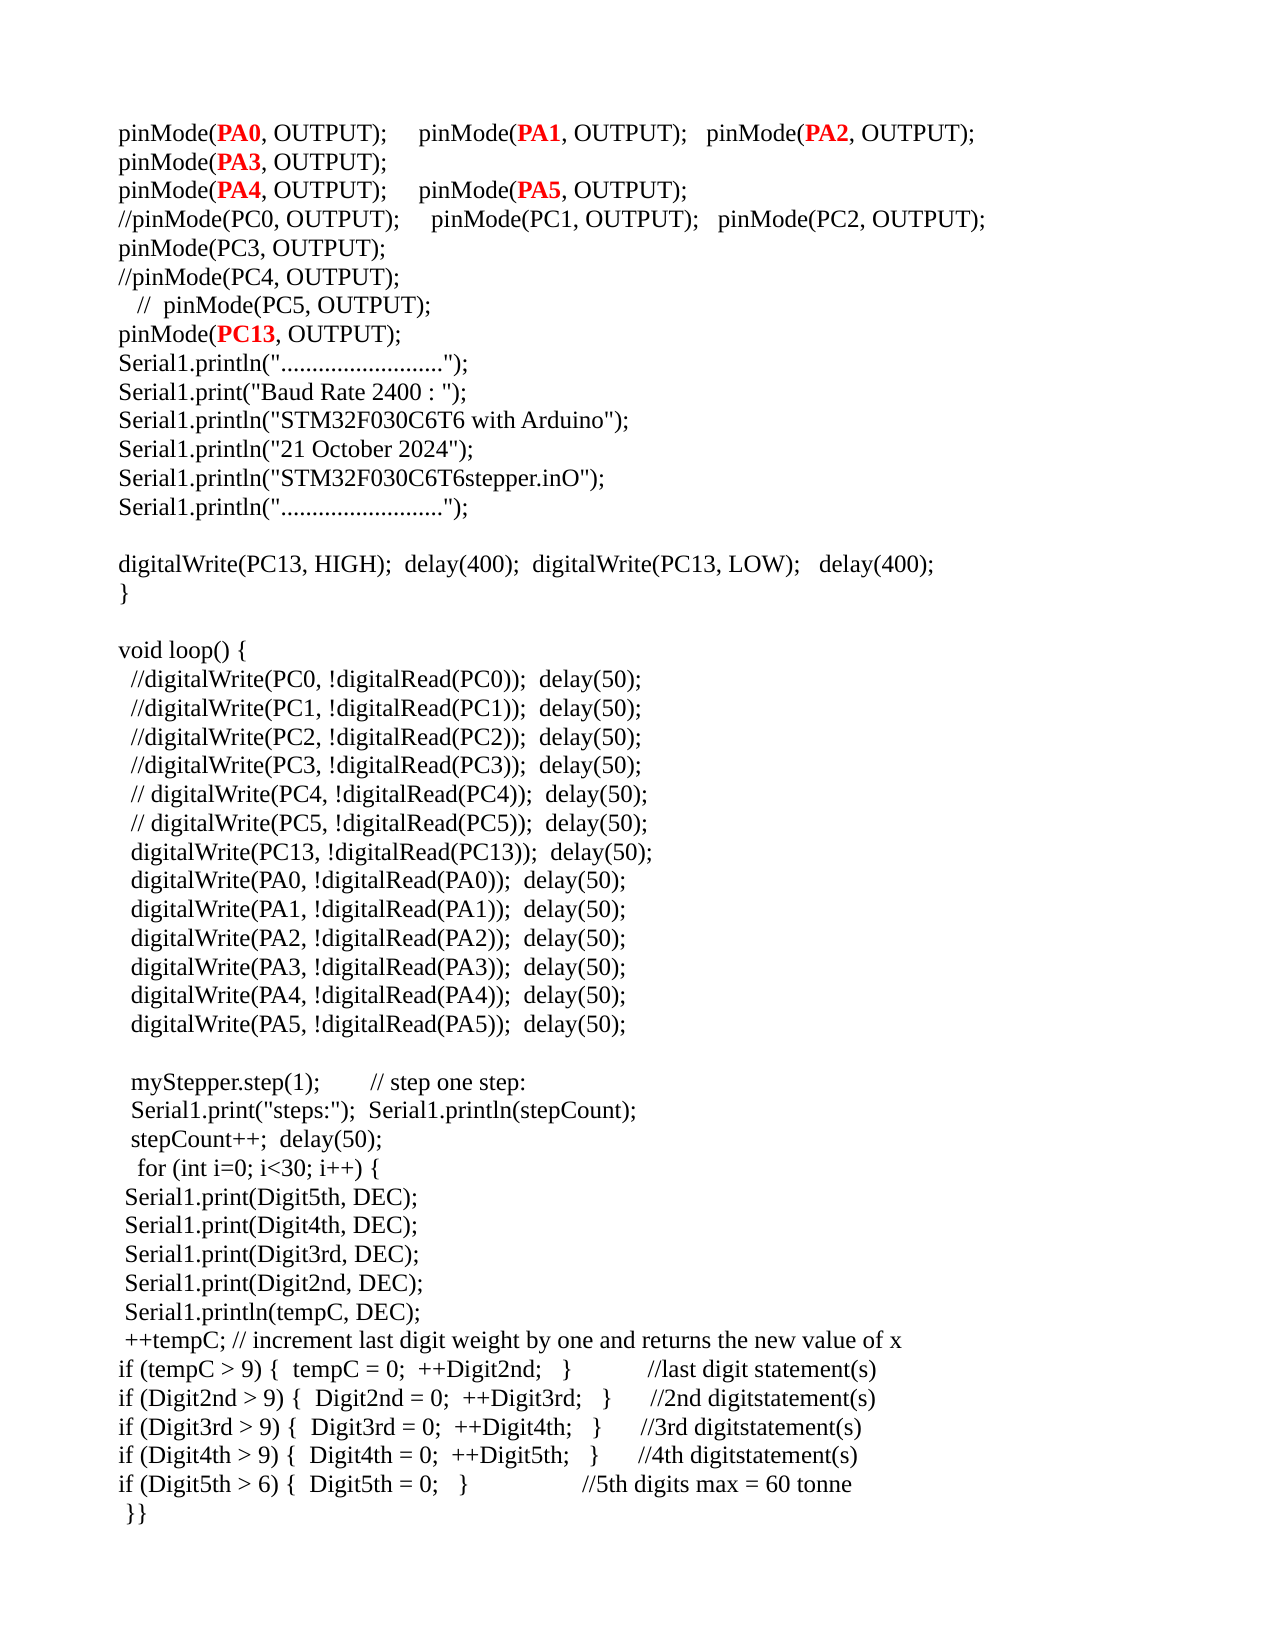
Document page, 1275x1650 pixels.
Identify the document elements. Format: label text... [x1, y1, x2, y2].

text pinMode(PA3, OUTPUT); pinMode(PA4, OUTPUT); pinMode(PA5, OUTPUT); //pinMode(PC0, OUTPUT); pinMode(PC1, OUTPUT); pinMode(PC2, OUTPUT); pinMode(PC3, OUTPUT); //pinMode(PC4, OUTPUT); // pinMode(PC5, OUTPUT); pinMode(PC13, OUTPUT); Serial1.println(".........................."); Serial1.print("Baud Rate 2400 : "); Serial1.println("STM32F030C6T6 with Arduino"); Serial1.println("21 October 2024"); Serial1.println("STM32F030C6T6stepper.inO"); Serial1.println(".........................."); digitalWrite(PC13, HIGH); delay(400); digitalWrite(PC13, LOW); delay(400); } void loop() { //digitalWrite(PC0, !digitalRead(PC0)); delay(50); //digitalWrite(PC1, !digitalRead(PC1)); delay(50); //digitalWrite(PC2, !digitalRead(PC2)); delay(50); //digitalWrite(PC3, !digitalRead(PC3)); delay(50); // digitalWrite(PC4, !digitalRead(PC4)); delay(50); // digitalWrite(PC5, !digitalRead(PC5)); delay(50); digitalWrite(PC13, !digitalRead(PC13)); delay(50); digitalWrite(PA0, !digitalRead(PA0)); delay(50); digitalWrite(PA1, !digitalRead(PA1)); delay(50); digitalWrite(PA2, !digitalRead(PA2)); delay(50); digitalWrite(PA3, !digitalRead(PA3)); delay(50); digitalWrite(PA4, !digitalRead(PA4)); delay(50); digitalWrite(PA5, !digitalRead(PA5)); delay(50); myStepper.step(1); // step one step: Serial1.print("steps:"); Serial1.println(stepCount); stepCount++; delay(50); for (int i=0; i<30; i++) { Serial1.print(Digit5th, DEC); Serial1.print(Digit4th, DEC); Serial1.print(Digit3rd, DEC); Serial1.print(Digit2nd, DEC); Serial1.println(tempC, DEC); ++tempC; // increment last digit weight by one and returns the new value of x if (tempC > 9) { tempC = 0; ++Digit2nd; } //last digit statement(s) if (Digit2nd > 9) { Digit2nd = 0; ++Digit3rd; } //2nd digitstatement(s) if (Digit3rd > 9) { Digit3rd = 0; ++Digit4th; } //3rd digitstatement(s) if (Digit4th > 9) { Digit4th = 0; ++Digit5th; } //4th digitstatement(s) if (Digit5th > 6) { Digit5th = 0; } //5th digits max = 60 tonne }} [118, 147, 1157, 1527]
text pinMode(PA0, OUTPUT); pinMode(PA1, OUTPUT); pinMode(PA2, OUTPUT); [118, 118, 1157, 147]
